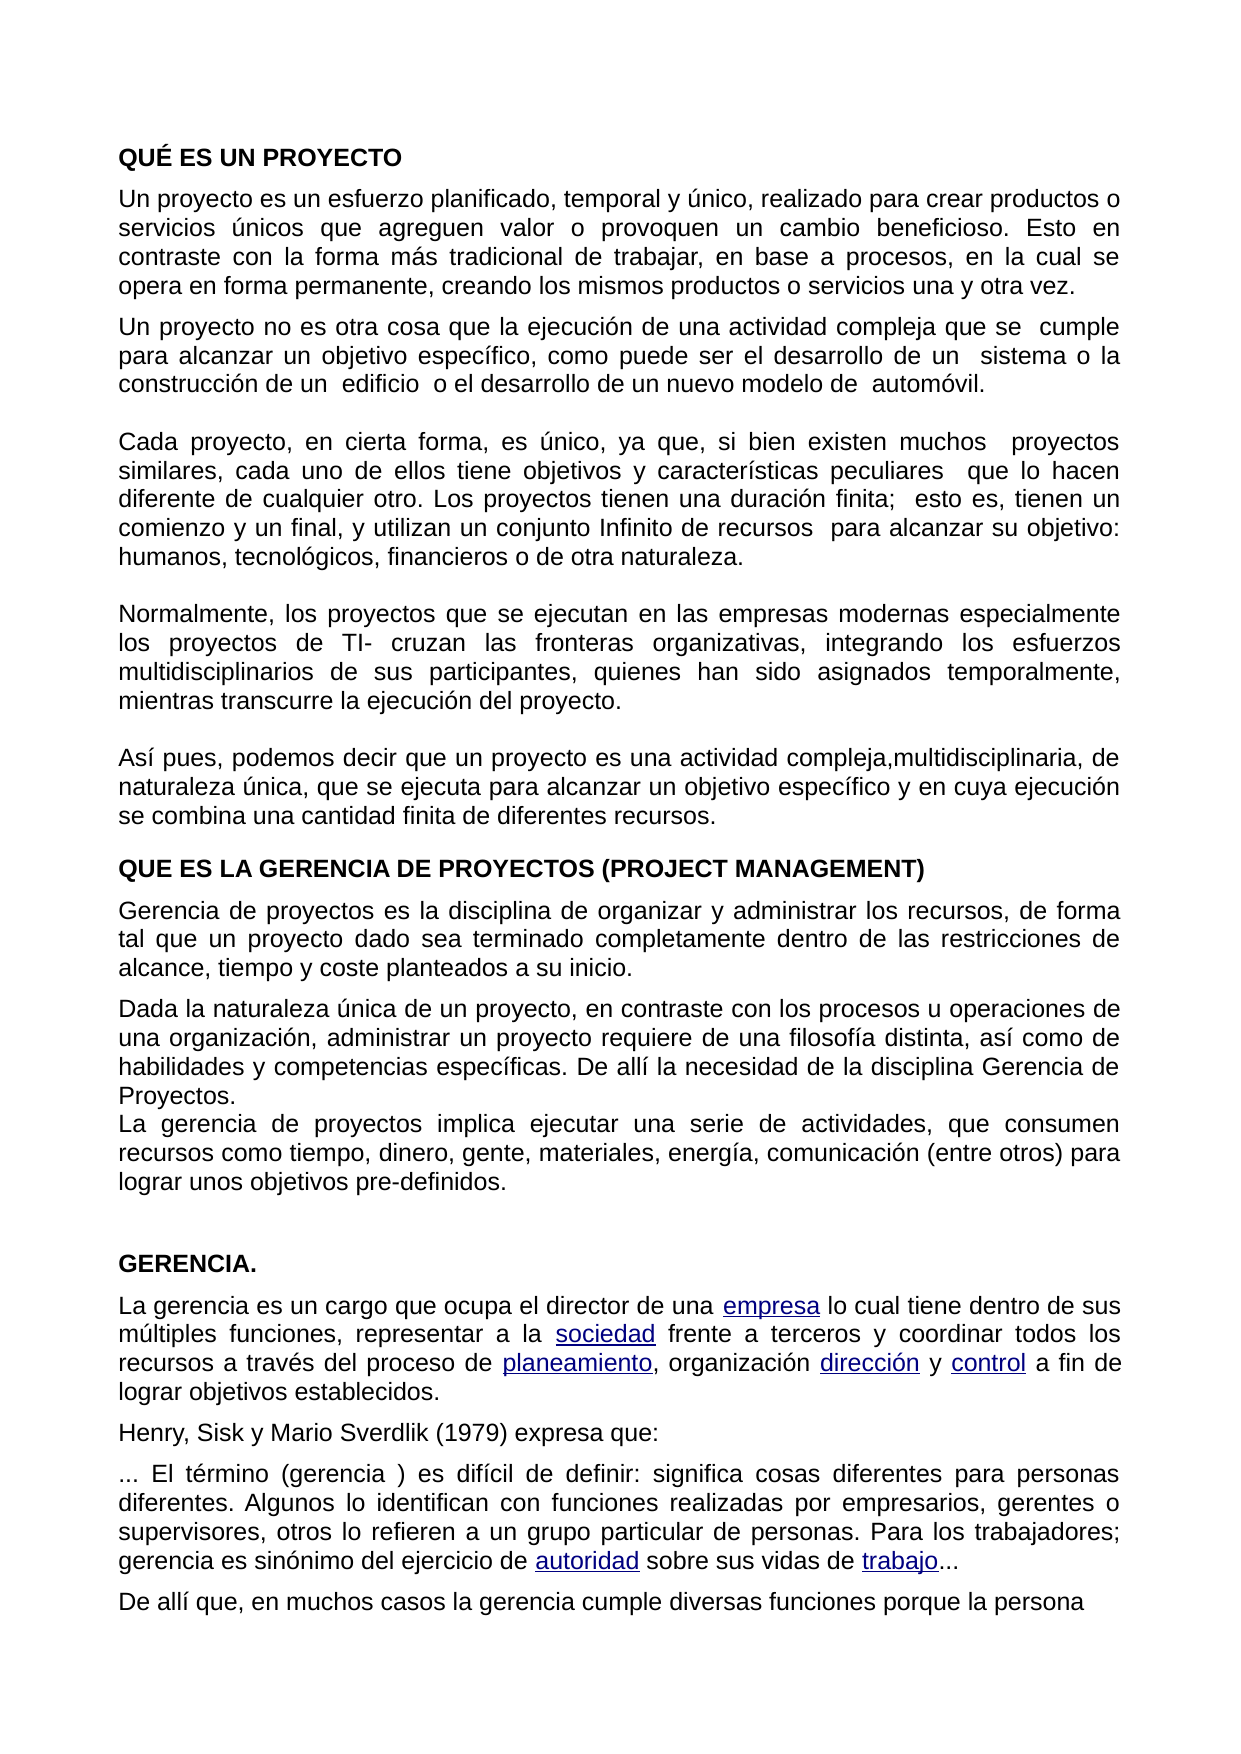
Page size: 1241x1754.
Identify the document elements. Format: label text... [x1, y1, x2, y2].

text GERENCIA. [118, 1249, 1122, 1278]
text Normalmente, los proyectos que se ejecutan en las empresas modernas especialmente los proyectos de TI- cruzan las fronteras organizativas, integrando los esfuerzos multidisciplinarios de sus participantes, quienes han sido asignados temporalmente, mientras transcurre la ejecución del proyecto. [118, 599, 1122, 714]
text De allí que, en muchos casos la gerencia cumple diversas funciones porque la persona [118, 1587, 1122, 1616]
text ... El término (gerencia ) es difícil de definir: significa cosas diferentes para personas diferentes. Algunos lo identifican con funciones realizadas por empresarios, gerentes o supervisores, otros lo refieren a un grupo particular de personas. Para los trabajadores; gerencia es sinónimo del ejercicio de autoridad sobre sus vidas de trabajo... [118, 1459, 1122, 1574]
text Cada proyecto, en cierta forma, es único, ya que, si bien existen muchos proyectos similares, cada uno de ellos tiene objetivos y características peculiares que lo hacen diferente de cualquier otro. Los proyectos tienen una duración finita; esto es, tienen un comienzo y un final, y utilizan un conjunto Infinito de recursos para alcanzar su objetivo: humanos, tecnológicos, financieros o de otra naturaleza. [118, 427, 1122, 571]
text La gerencia es un cargo que ocupa el director de una empresa lo cual tiene dentro de sus múltiples funciones, representar a la sociedad frente a terceros y coordinar todos los recursos a través del proceso de planeamiento, organización dirección y control a fin de lograr objetivos establecidos. [118, 1291, 1122, 1406]
subtitle QUE ES LA GERENCIA DE PROYECTOS (PROJECT MANAGEMENT) [118, 854, 1122, 883]
text Henry, Sisk y Mario Sverdlik (1979) expresa que: [118, 1418, 1122, 1447]
text Así pues, podemos decir que un proyecto es una actividad compleja,multidisciplinaria, de naturaleza única, que se ejecuta para alcanzar un objetivo específico y en cuya ejecución se combina una cantidad finita de diferentes recursos. [118, 743, 1122, 829]
text Un proyecto no es otra cosa que la ejecución de una actividad compleja que se cumple para alcanzar un objetivo específico, como puede ser el desarrollo de un sistema o la construcción de un edificio o el desarrollo de un nuevo modelo de automóvil. [118, 312, 1122, 398]
text Gerencia de proyectos es la disciplina de organizar y administrar los recursos, de forma tal que un proyecto dado sea terminado completamente dentro de las restricciones de alcance, tiempo y coste planteados a su inicio. [118, 896, 1122, 982]
text Un proyecto es un esfuerzo planificado, temporal y único, realizado para crear productos o servicios únicos que agreguen valor o provoquen un cambio beneficioso. Esto en contraste con la forma más tradicional de trabajar, en base a procesos, en la cual se opera en forma permanente, creando los mismos productos o servicios una y otra vez. [118, 184, 1122, 299]
text Dada la naturaleza única de un proyecto, en contraste con los procesos u operaciones de una organización, administrar un proyecto requiere de una filosofía distinta, así como de habilidades y competencias específicas. De allí la necesidad de la disciplina Gerencia de Proyectos. La gerencia de proyectos implica ejecutar una serie de actividades, que consumen recursos como tiempo, dinero, gente, materiales, energía, comunicación (entre otros) para lograr unos objetivos pre-definidos. [118, 994, 1122, 1196]
subtitle QUÉ ES UN PROYECTO [118, 143, 1122, 172]
